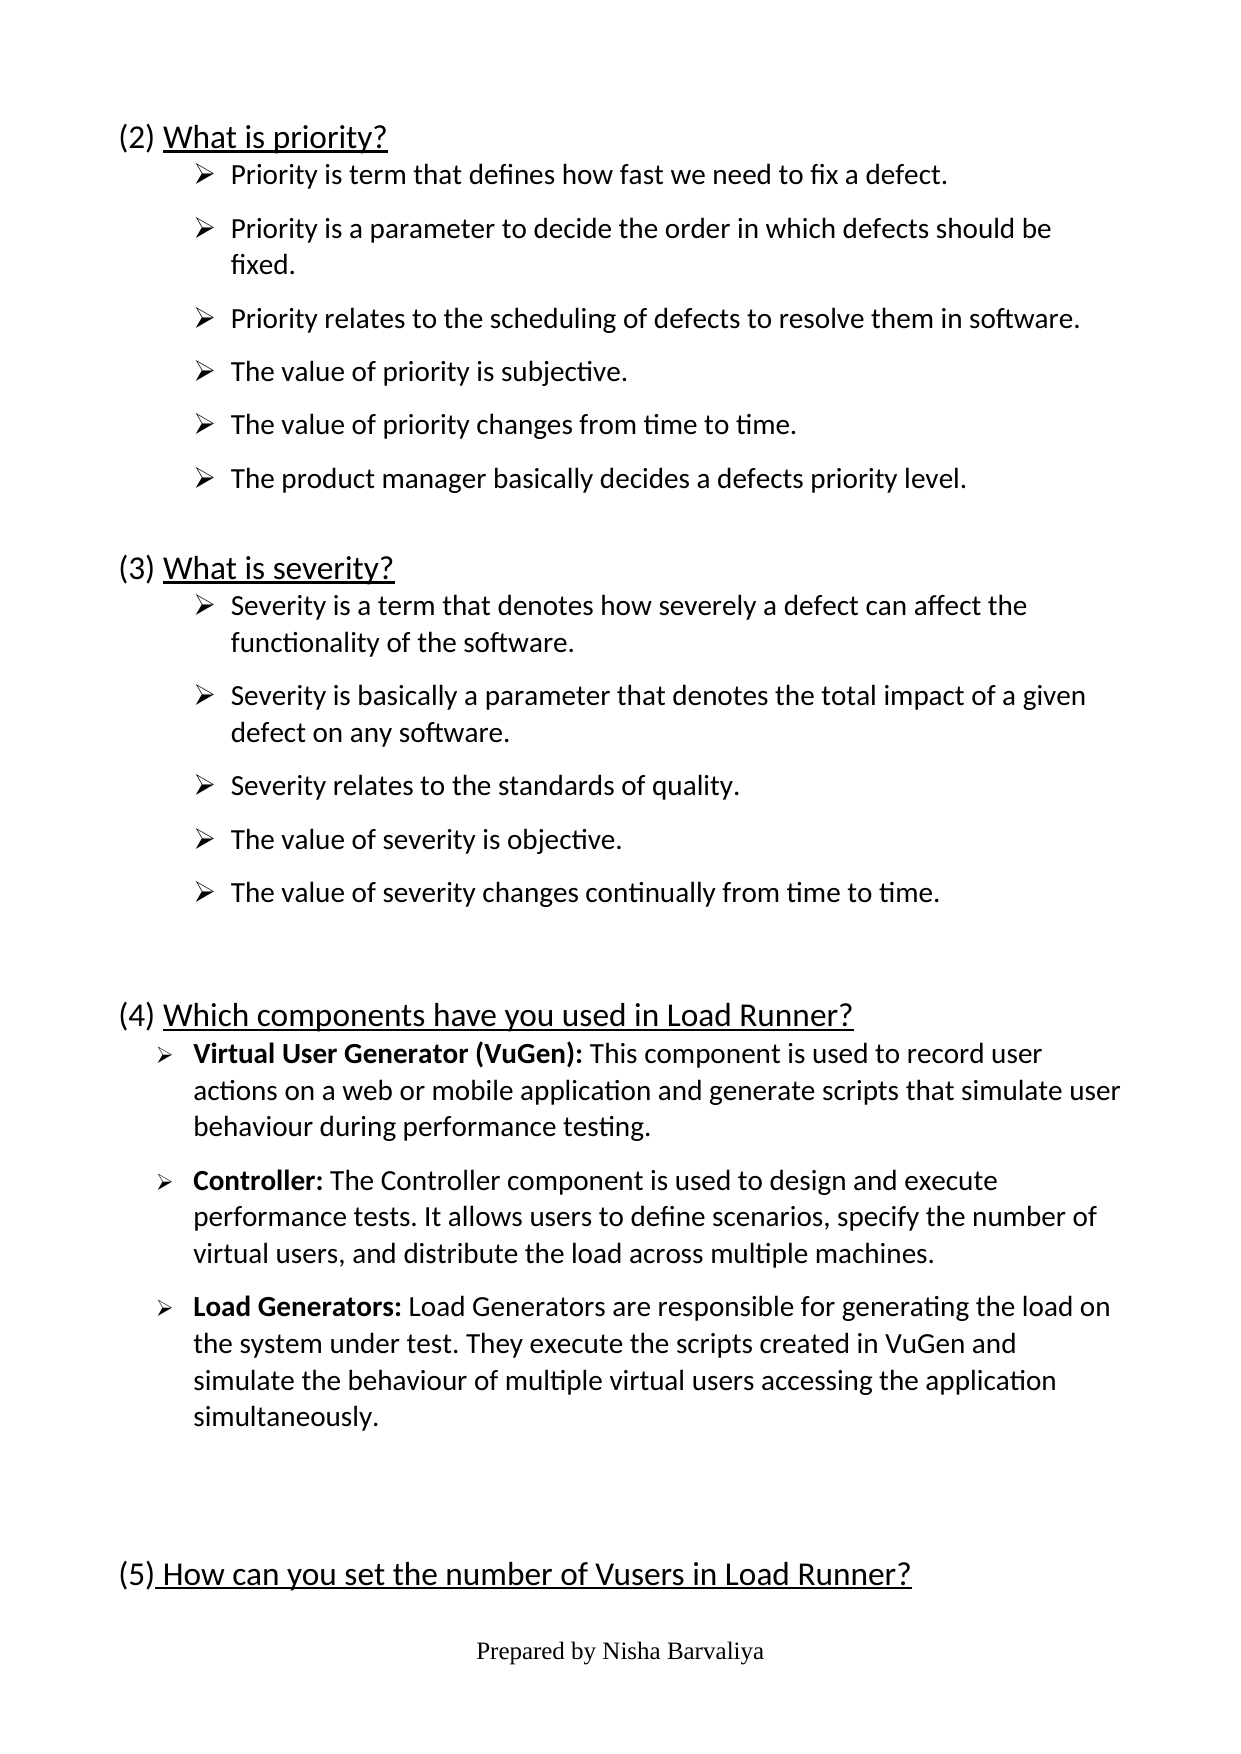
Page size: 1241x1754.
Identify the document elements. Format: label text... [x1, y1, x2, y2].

list The value of priority changes from time to time. [193, 406, 1122, 442]
list The value of priority is subjective. [193, 353, 1122, 389]
text (2) What is priority? [118, 116, 1122, 156]
list Controller: The Controller component is used to design and execute performance tests. It allows users to define scenarios, specify the number of virtual users, and distribute the load across multiple machines. [156, 1162, 1122, 1271]
list Severity is basically a parameter that denotes the total impact of a given defect on any software. [193, 677, 1122, 750]
list The product manager basically decides a defects priority level. [193, 460, 1122, 495]
list Priority is term that defines how fast we need to fix a defect. [193, 156, 1122, 192]
list Severity relates to the standards of quality. [193, 767, 1122, 803]
list Virtual User Generator (VuGen): This component is used to record user actions on a web or mobile application and generate scripts that simulate user behaviour during performance testing. [156, 1035, 1122, 1144]
list Priority relates to the scheduling of defects to resolve them in software. [193, 300, 1122, 335]
text (3) What is severity? [118, 547, 1122, 587]
text (4) Which components have you used in Load Runner? [118, 994, 1122, 1035]
text (5) How can you set the number of Vusers in Load Runner? [118, 1552, 1122, 1593]
list Severity is a term that denotes how severely a defect can affect the functionality of the software. [193, 587, 1122, 660]
list The value of severity changes continually from time to time. [193, 874, 1122, 910]
list Priority is a parameter to decide the order in which defects should be fixed. [193, 210, 1122, 282]
list Load Generators: Load Generators are responsible for generating the load on the system under test. They execute the scripts created in VuGen and simulate the behaviour of multiple virtual users accessing the application simultaneously. [156, 1288, 1122, 1434]
list The value of severity is objective. [193, 821, 1122, 856]
